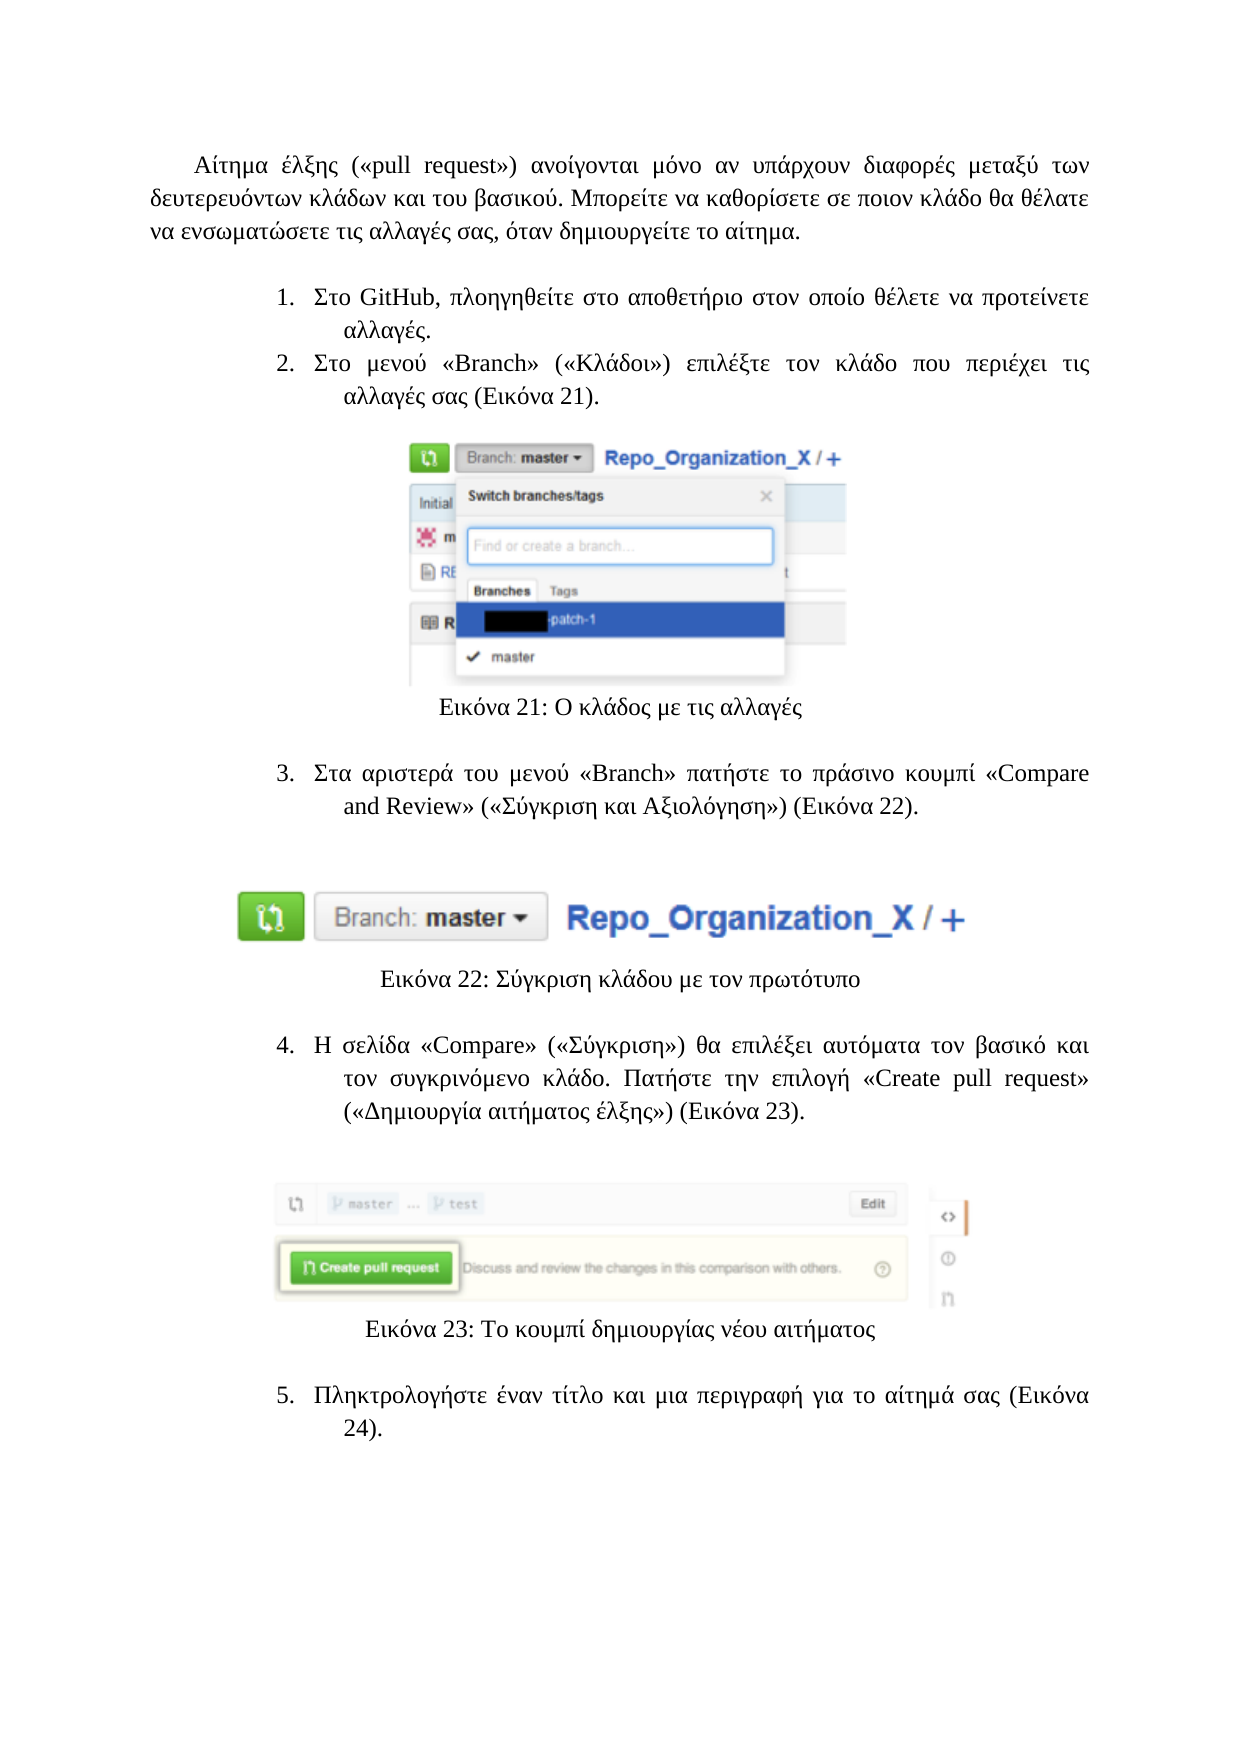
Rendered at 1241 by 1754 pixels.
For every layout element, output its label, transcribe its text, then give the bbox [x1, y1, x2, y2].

text Εικόνα 23: Το κουμπί δημιουργίας νέου αιτήματος [150, 1314, 1091, 1343]
list Η σελίδα «Compare» («Σύγκριση») θα επιλέξει αυτόματα τον βασικό και τον συγκρινόμενο κλάδο. Πατήστε την επιλογή «Create pull request» («Δημιουργία αιτήματος έλξης») (Εικόνα 23). [276, 1030, 1091, 1125]
list Στο μενού «Branch» («Κλάδοι») επιλέξτε τον κλάδο που περιέχει τις αλλαγές σας (Εικόνα 21). [276, 348, 1091, 410]
text Αίτημα έλξης («pull request») ανοίγονται μόνο αν υπάρχουν διαφορές μεταξύ των δευτερευόντων κλάδων και του βασικού. Μπορείτε να καθορίσετε σε ποιον κλάδο θα θέλατε να ενσωματώσετε τις αλλαγές σας, όταν δημιουργείτε το αίτημα. [150, 150, 1091, 245]
list Στα αριστερά του μενού «Branch» πατήστε το πράσινο κουμπί «Compare and Review» («Σύγκριση και Αξιολόγηση») (Εικόνα 22). [276, 758, 1091, 819]
list Πληκτρολογήστε έναν τίτλο και μια περιγραφή για το αίτημά σας (Εικόνα 24). [276, 1380, 1091, 1442]
text Εικόνα 22: Σύγκριση κλάδου με τον πρωτότυπο [150, 964, 1091, 993]
list Στο GitHub, πλοηγηθείτε στο αποθετήριο στον οποίο θέλετε να προτείνετε αλλαγές. [276, 282, 1091, 344]
text Εικόνα 21: Ο κλάδος με τις αλλαγές [150, 692, 1091, 721]
